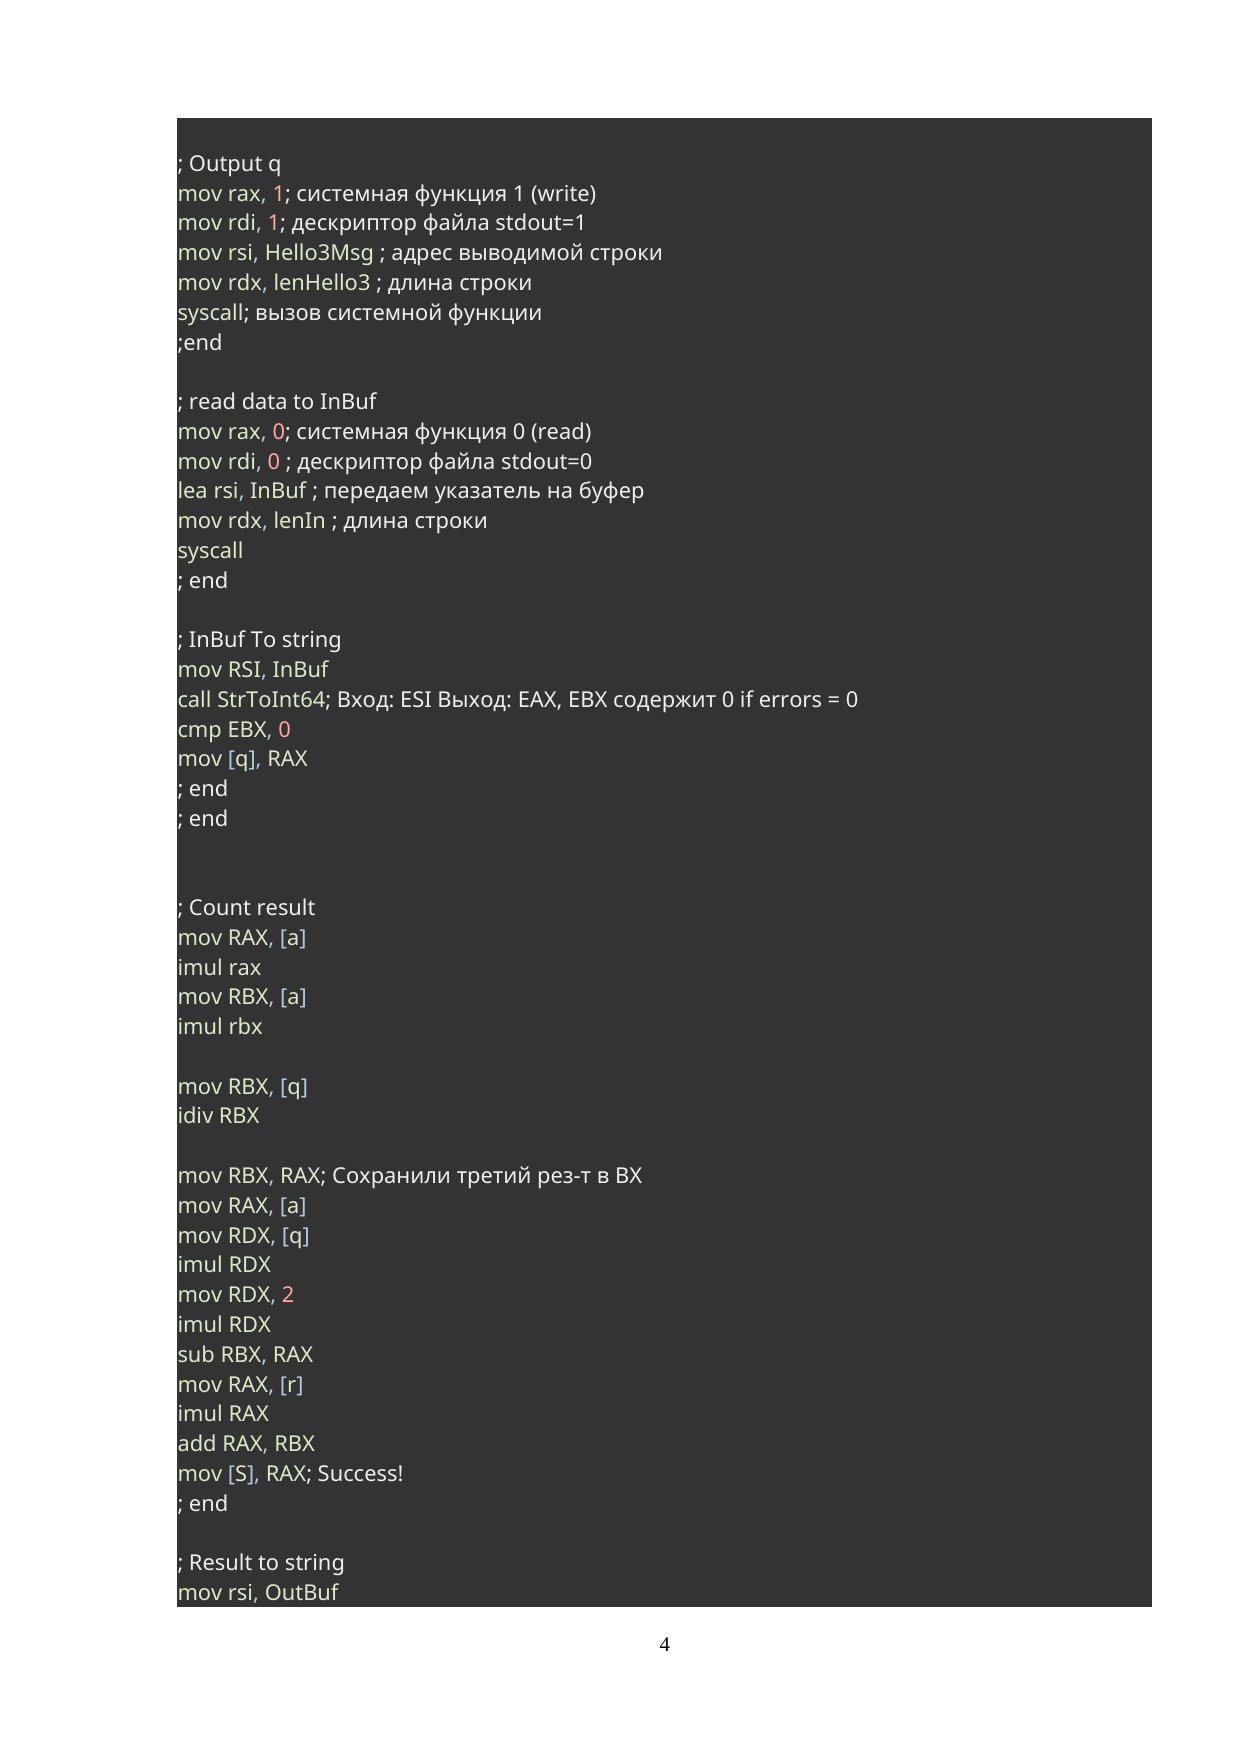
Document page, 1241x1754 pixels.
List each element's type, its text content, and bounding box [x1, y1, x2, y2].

text mov RBX, [q] [177, 1071, 1152, 1101]
text mov rdx, lenHello3 ; длина строки [177, 267, 1152, 297]
text call StrToInt64; Вход: ESI Выход: EAX, EBX содержит 0 if errors = 0 [177, 684, 1152, 714]
text mov rdi, 0 ; дескриптор файла stdout=0 [177, 446, 1152, 475]
text ; end [177, 1488, 1152, 1518]
text cmp EBX, 0 [177, 714, 1152, 743]
text idiv RBX [177, 1101, 1152, 1130]
text ; end [177, 773, 1152, 803]
text mov RSI, InBuf [177, 654, 1152, 684]
text mov rax, 0; системная функция 0 (read) [177, 416, 1152, 446]
text mov rdx, lenIn ; длина строки [177, 505, 1152, 535]
text syscall; вызов системной функции [177, 297, 1152, 327]
text mov [S], RAX; Success! [177, 1458, 1152, 1488]
text mov RDX, [q] [177, 1220, 1152, 1249]
text mov rdi, 1; дескриптор файла stdout=1 [177, 207, 1152, 237]
text ; end [177, 565, 1152, 594]
text mov RBX, RAX; Сохранили третий рез-т в BX [177, 1160, 1152, 1190]
text imul RDX [177, 1309, 1152, 1339]
text sub RBX, RAX [177, 1339, 1152, 1369]
text mov rsi, Hello3Msg ; адрес выводимой строки [177, 237, 1152, 267]
text add RAX, RBX [177, 1428, 1152, 1458]
text mov RAX, [a] [177, 922, 1152, 952]
text imul RAX [177, 1398, 1152, 1428]
text mov RAX, [r] [177, 1369, 1152, 1398]
text ; Count result [177, 892, 1152, 922]
text ; end [177, 803, 1152, 833]
text imul rax [177, 952, 1152, 981]
text syscall [177, 535, 1152, 565]
text ;end [177, 327, 1152, 356]
text ; InBuf To string [177, 624, 1152, 654]
text ; Result to string [177, 1547, 1152, 1577]
text mov rax, 1; системная функция 1 (write) [177, 178, 1152, 207]
text mov rsi, OutBuf [177, 1577, 1152, 1607]
text mov [q], RAX [177, 743, 1152, 773]
text mov RAX, [a] [177, 1190, 1152, 1220]
text mov RBX, [a] [177, 981, 1152, 1011]
text imul rbx [177, 1011, 1152, 1041]
text imul RDX [177, 1249, 1152, 1279]
text ; read data to InBuf [177, 386, 1152, 416]
text mov RDX, 2 [177, 1279, 1152, 1309]
text lea rsi, InBuf ; передаем указатель на буфер [177, 475, 1152, 505]
text ; Output q [177, 148, 1152, 178]
